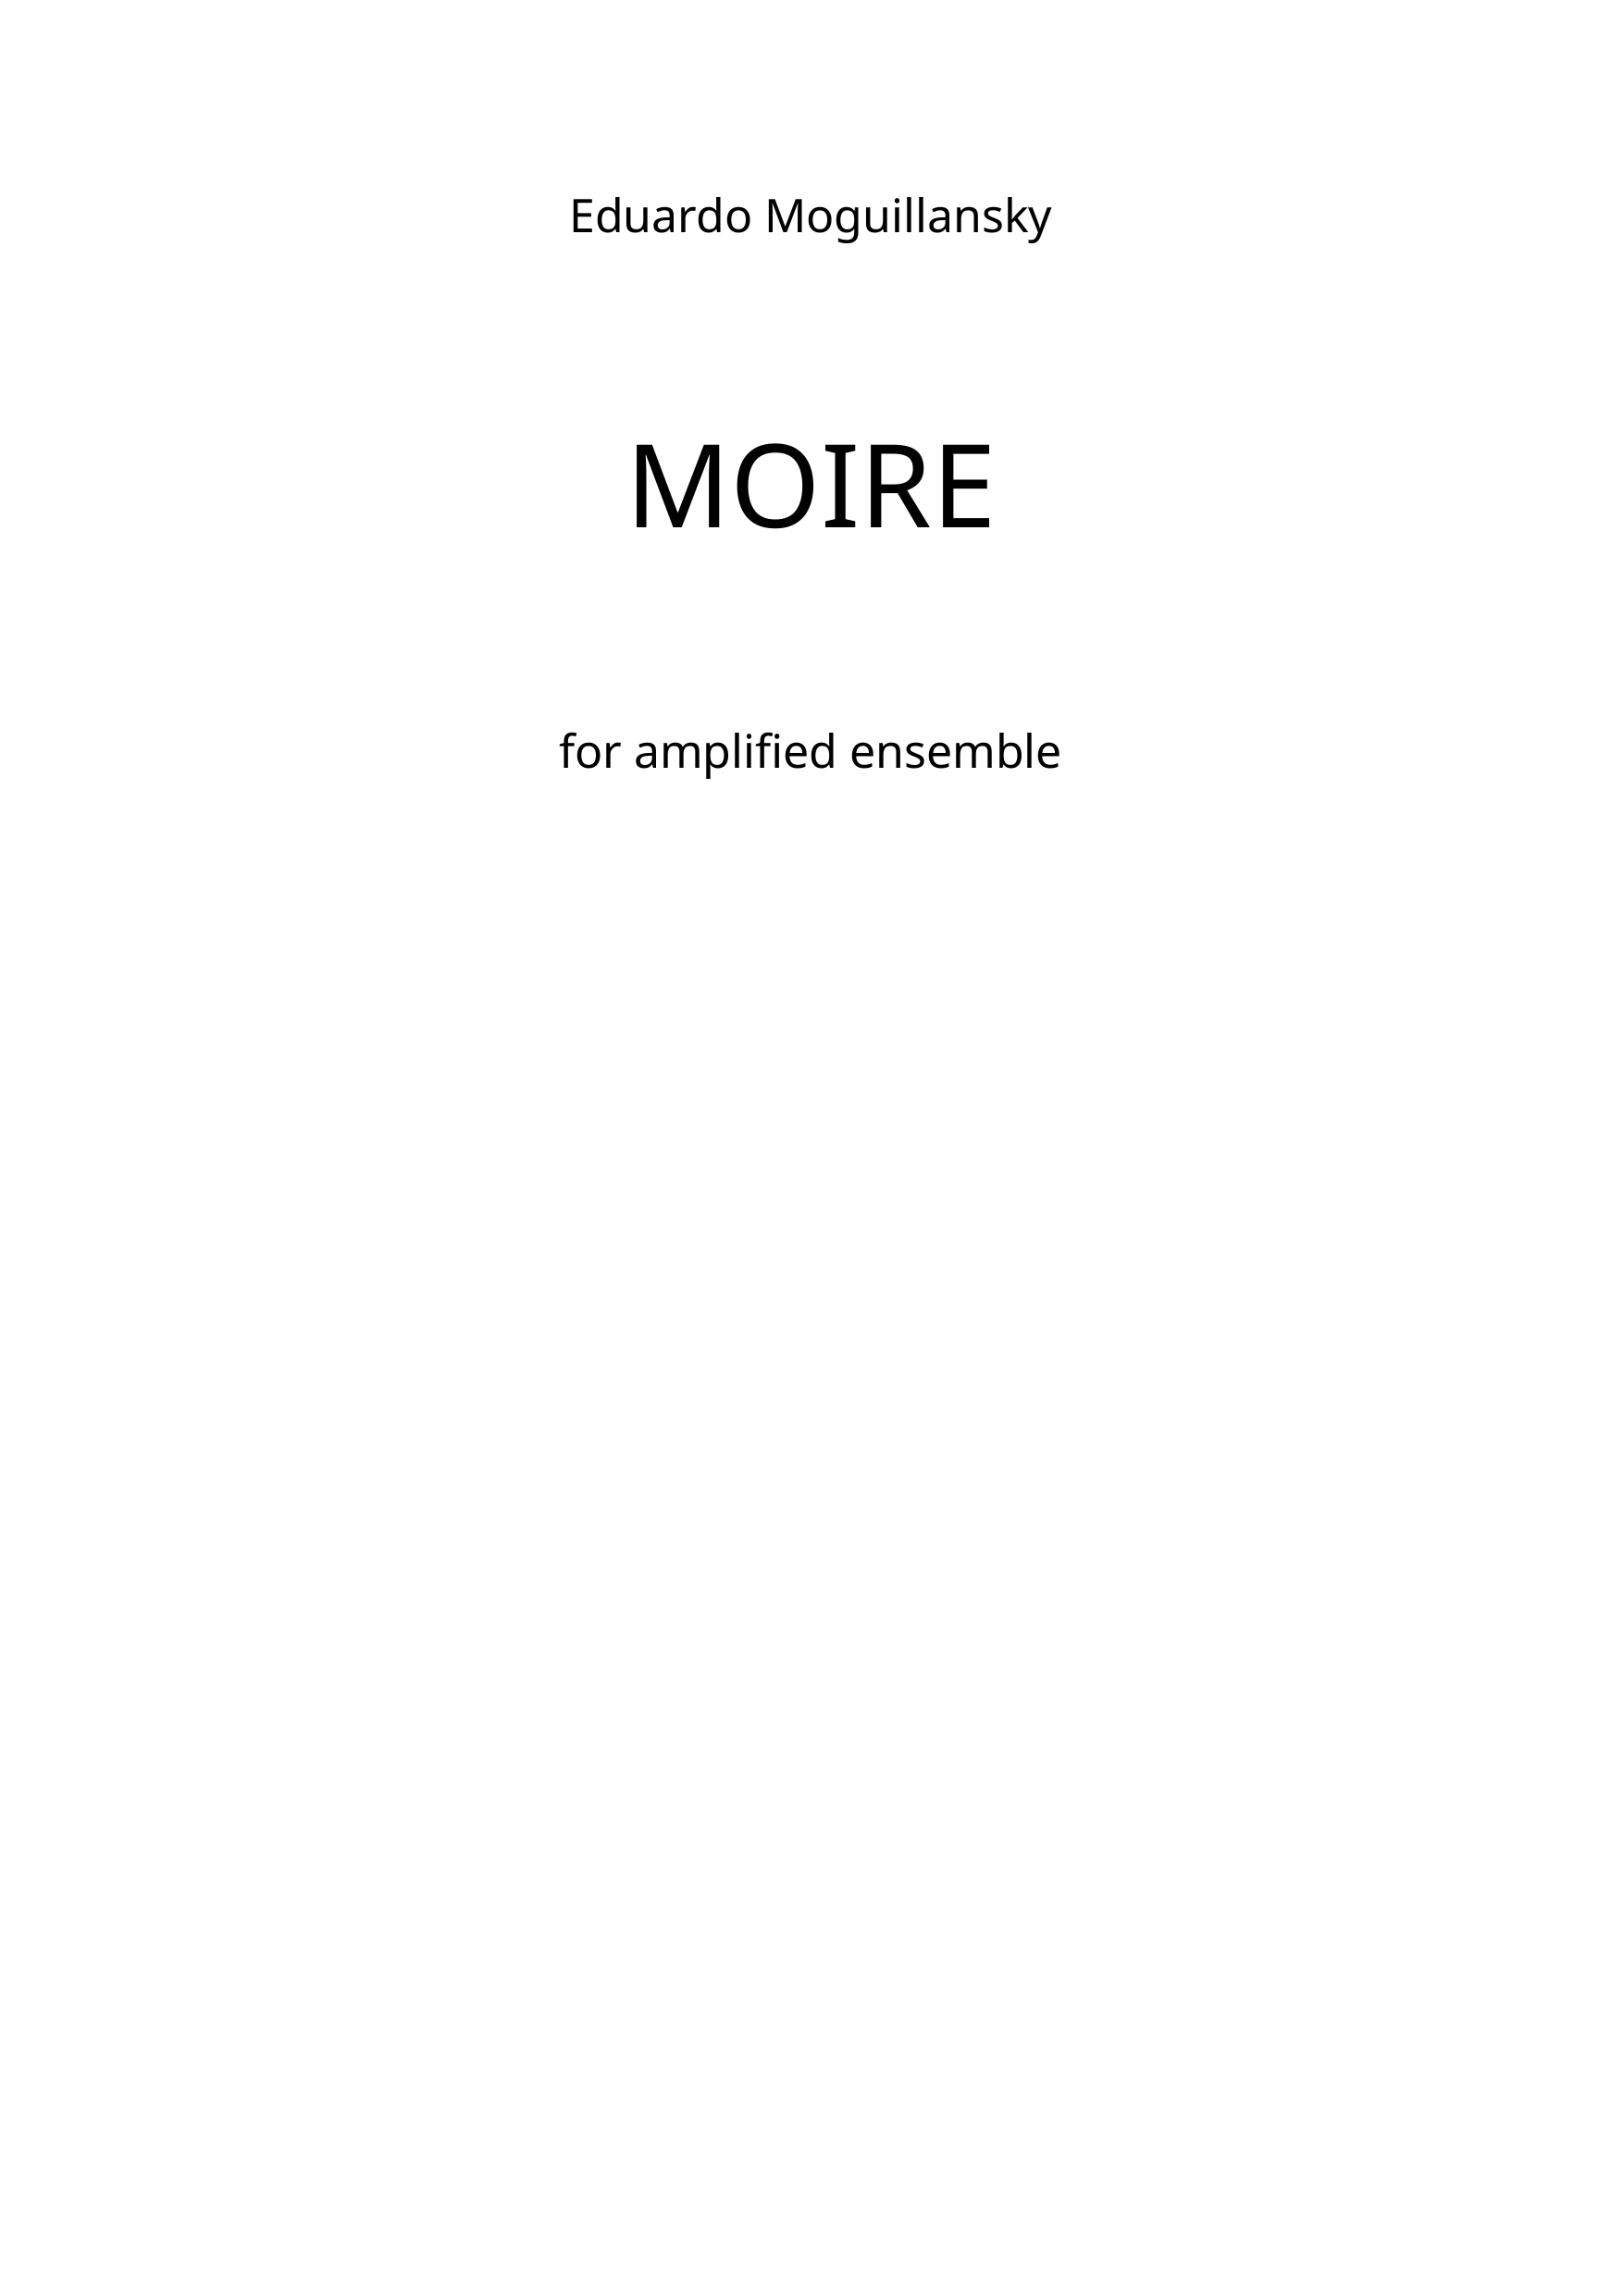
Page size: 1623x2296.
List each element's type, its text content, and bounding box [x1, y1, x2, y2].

text MOIRE [147, 403, 1474, 562]
text for amplified ensemble [147, 719, 1474, 782]
text Eduardo Moguillansky [147, 183, 1474, 246]
